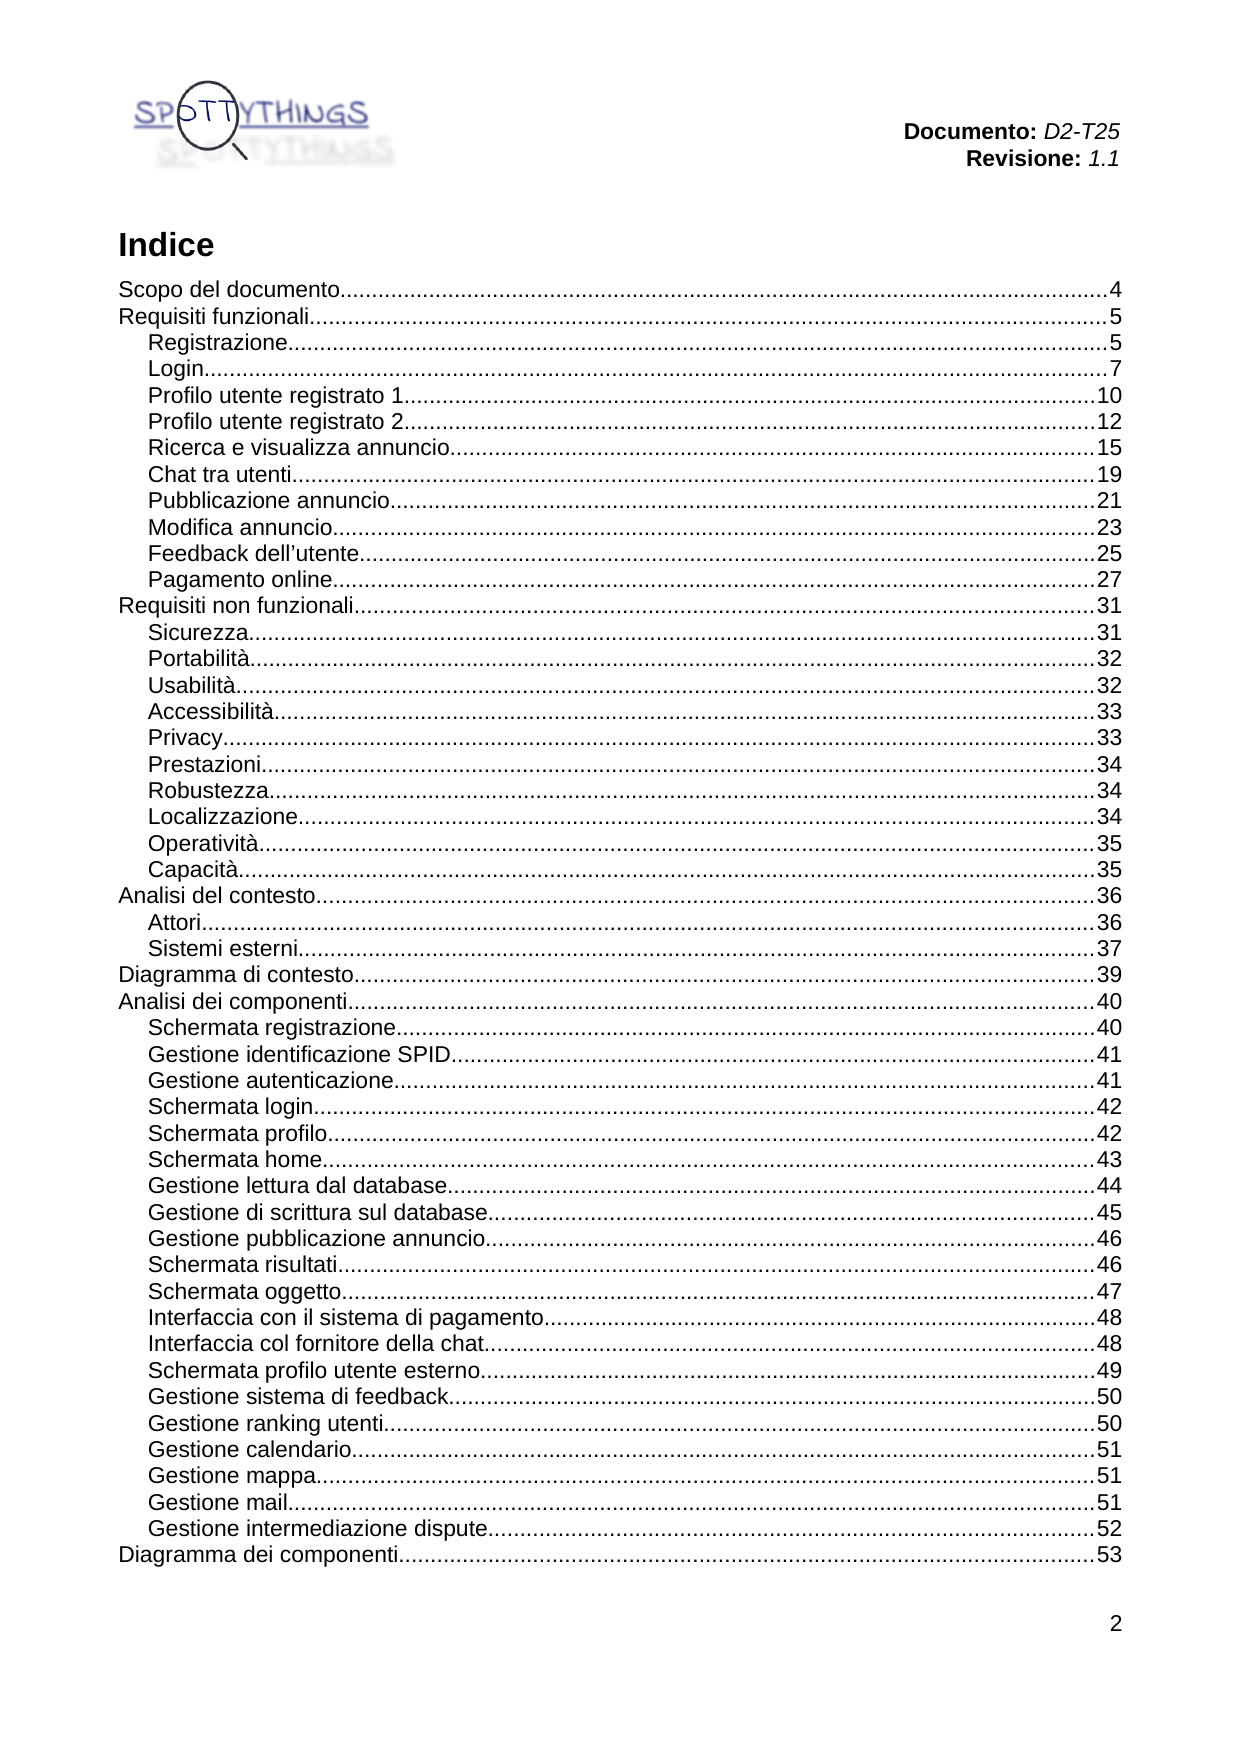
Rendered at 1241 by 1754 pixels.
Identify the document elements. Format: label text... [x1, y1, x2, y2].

text Analisi del contesto 36 [118, 882, 1122, 909]
text Prestazioni 34 [148, 751, 1122, 777]
text Gestione mail 51 [148, 1488, 1122, 1515]
picture [123, 73, 399, 187]
text Interfaccia col fornitore della chat 48 [148, 1330, 1122, 1357]
text Schermata profilo 42 [148, 1119, 1122, 1146]
text Schermata home 43 [148, 1146, 1122, 1172]
text Gestione autenticazione 41 [148, 1067, 1122, 1093]
text Schermata registrazione 40 [148, 1014, 1122, 1041]
text Schermata login 42 [148, 1093, 1122, 1119]
text Login 7 [148, 355, 1122, 382]
text Interfaccia con il sistema di pagamento 48 [148, 1304, 1122, 1330]
subtitle Indice [118, 225, 1122, 264]
text Diagramma di contesto 39 [118, 961, 1122, 988]
text Gestione ranking utenti 50 [148, 1409, 1122, 1436]
text Sistemi esterni 37 [148, 935, 1122, 961]
text Chat tra utenti 19 [148, 461, 1122, 487]
text Modifica annuncio 23 [148, 513, 1122, 540]
text Robustezza 34 [148, 777, 1122, 803]
text Ricerca e visualizza annuncio 15 [148, 434, 1122, 461]
text Gestione sistema di feedback 50 [148, 1383, 1122, 1409]
text Localizzazione 34 [148, 803, 1122, 830]
text Usabilità 32 [148, 672, 1122, 698]
text Privacy 33 [148, 724, 1122, 751]
text Gestione mappa 51 [148, 1462, 1122, 1488]
text Sicurezza 31 [148, 619, 1122, 645]
text Schermata risultati 46 [148, 1251, 1122, 1278]
text Requisiti non funzionali 31 [118, 592, 1122, 619]
text Gestione identificazione SPID 41 [148, 1041, 1122, 1067]
text Pubblicazione annuncio 21 [148, 487, 1122, 513]
text Gestione calendario 51 [148, 1436, 1122, 1462]
text Pagamento online 27 [148, 566, 1122, 592]
text Feedback dell’utente 25 [148, 540, 1122, 566]
text Profilo utente registrato 2 12 [148, 408, 1122, 434]
text Profilo utente registrato 1 10 [148, 382, 1122, 408]
text Portabilità 32 [148, 645, 1122, 672]
text Schermata profilo utente esterno 49 [148, 1357, 1122, 1383]
text Capacità 35 [148, 856, 1122, 882]
text Operatività 35 [148, 830, 1122, 856]
text Registrazione 5 [148, 329, 1122, 355]
text Gestione pubblicazione annuncio 46 [148, 1225, 1122, 1251]
text Gestione lettura dal database 44 [148, 1172, 1122, 1199]
text Gestione intermediazione dispute 52 [148, 1515, 1122, 1541]
text Attori 36 [148, 909, 1122, 935]
text Analisi dei componenti 40 [118, 988, 1122, 1014]
text Accessibilità 33 [148, 698, 1122, 724]
text Requisiti funzionali 5 [118, 303, 1122, 329]
text Gestione di scrittura sul database 45 [148, 1199, 1122, 1225]
text Scopo del documento 4 [118, 276, 1122, 303]
text Schermata oggetto 47 [148, 1278, 1122, 1304]
text Diagramma dei componenti 53 [118, 1541, 1122, 1568]
